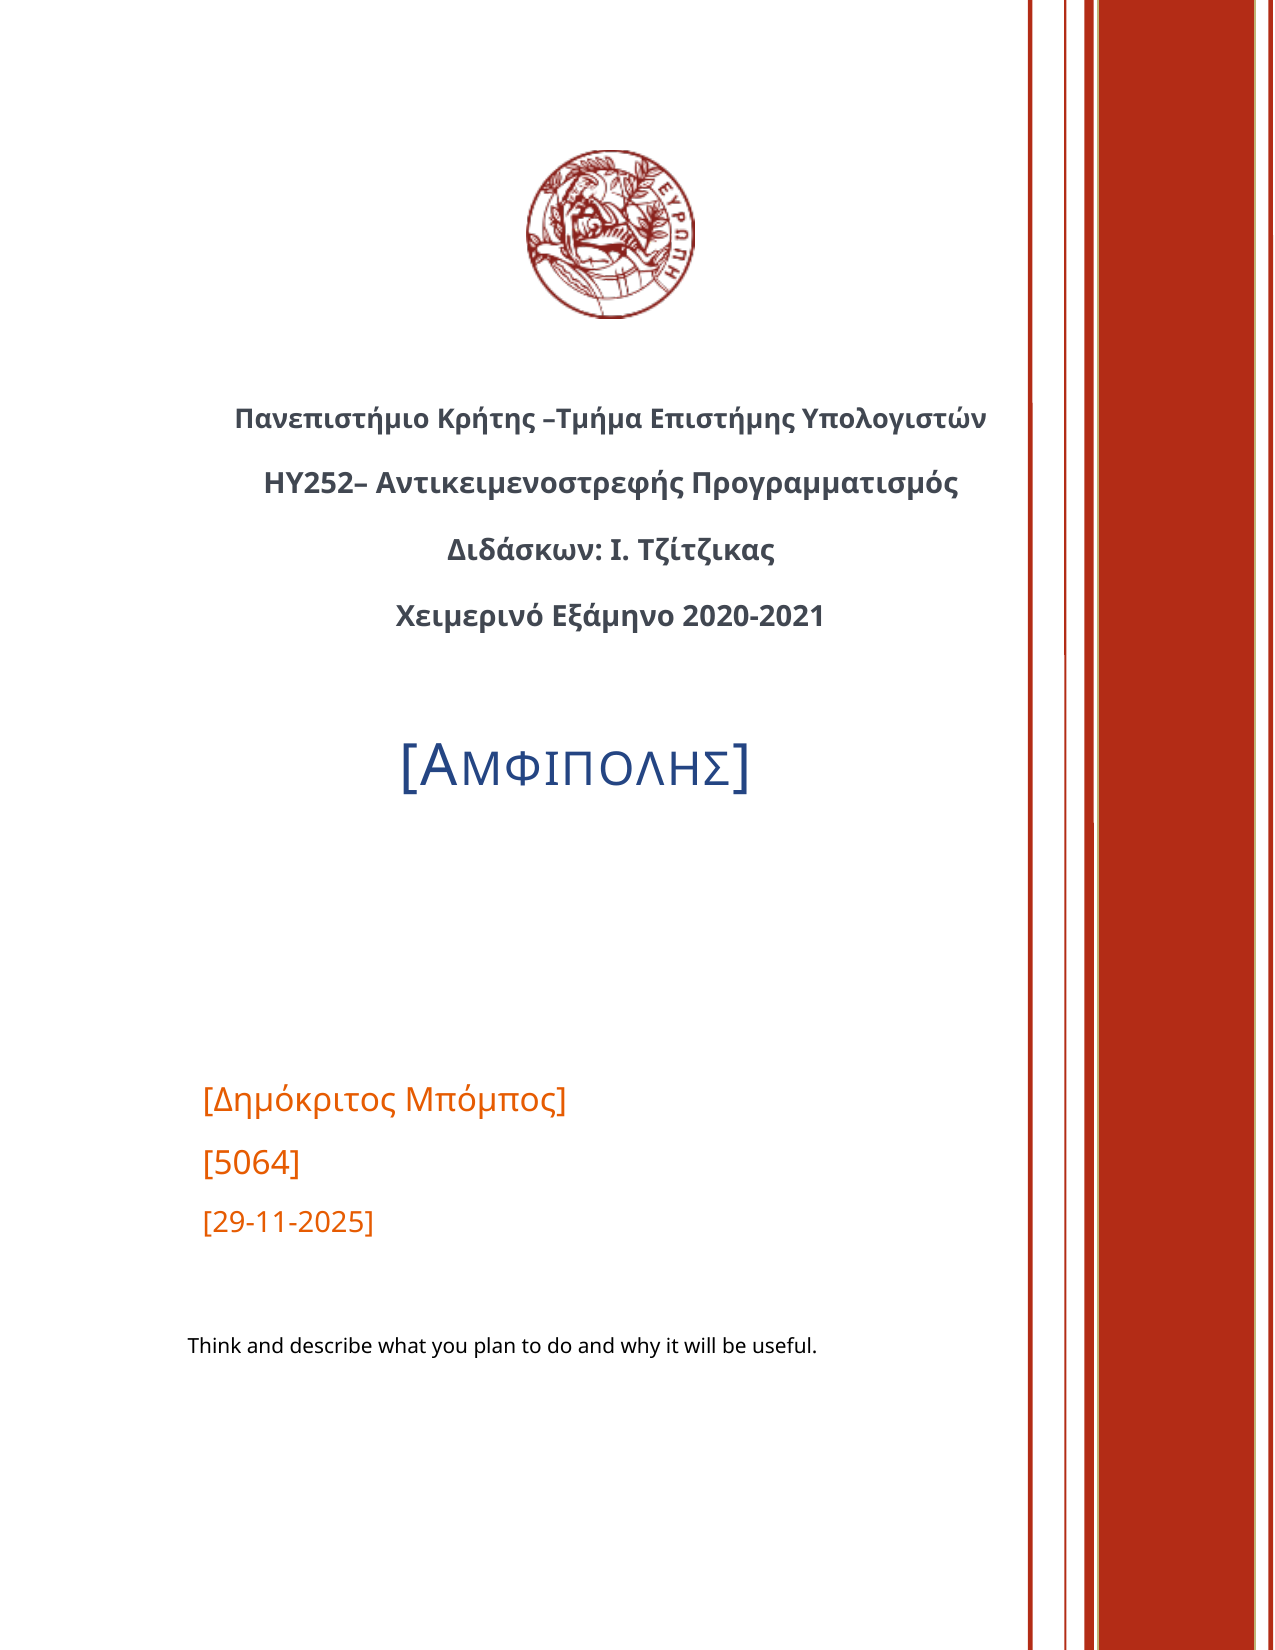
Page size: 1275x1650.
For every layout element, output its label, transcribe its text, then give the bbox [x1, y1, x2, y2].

text [5064] [202, 1139, 937, 1184]
text Διδάσκων: Ι. Τζίτζικας [187, 529, 1027, 569]
text ΗΥ252– Αντικειμενοστρεφής Προγραμματισμός [187, 463, 1027, 502]
text Χειμερινό Εξάμηνο 2020-2021 [187, 596, 1027, 635]
text [Δημόκριτος Μπόμπος] [202, 1076, 937, 1122]
text Think and describe what you plan to do and why it will be useful. [187, 1331, 1027, 1360]
text Εισαγωγή [187, 1061, 1027, 1196]
text Πανεπιστήμιο Κρήτης –Τμήμα Επιστήμης Υπολογιστών [187, 399, 1027, 436]
picture [526, 150, 695, 319]
text [Αμφιπολησ] [202, 723, 948, 803]
text [29-11-2025] [202, 1201, 937, 1241]
